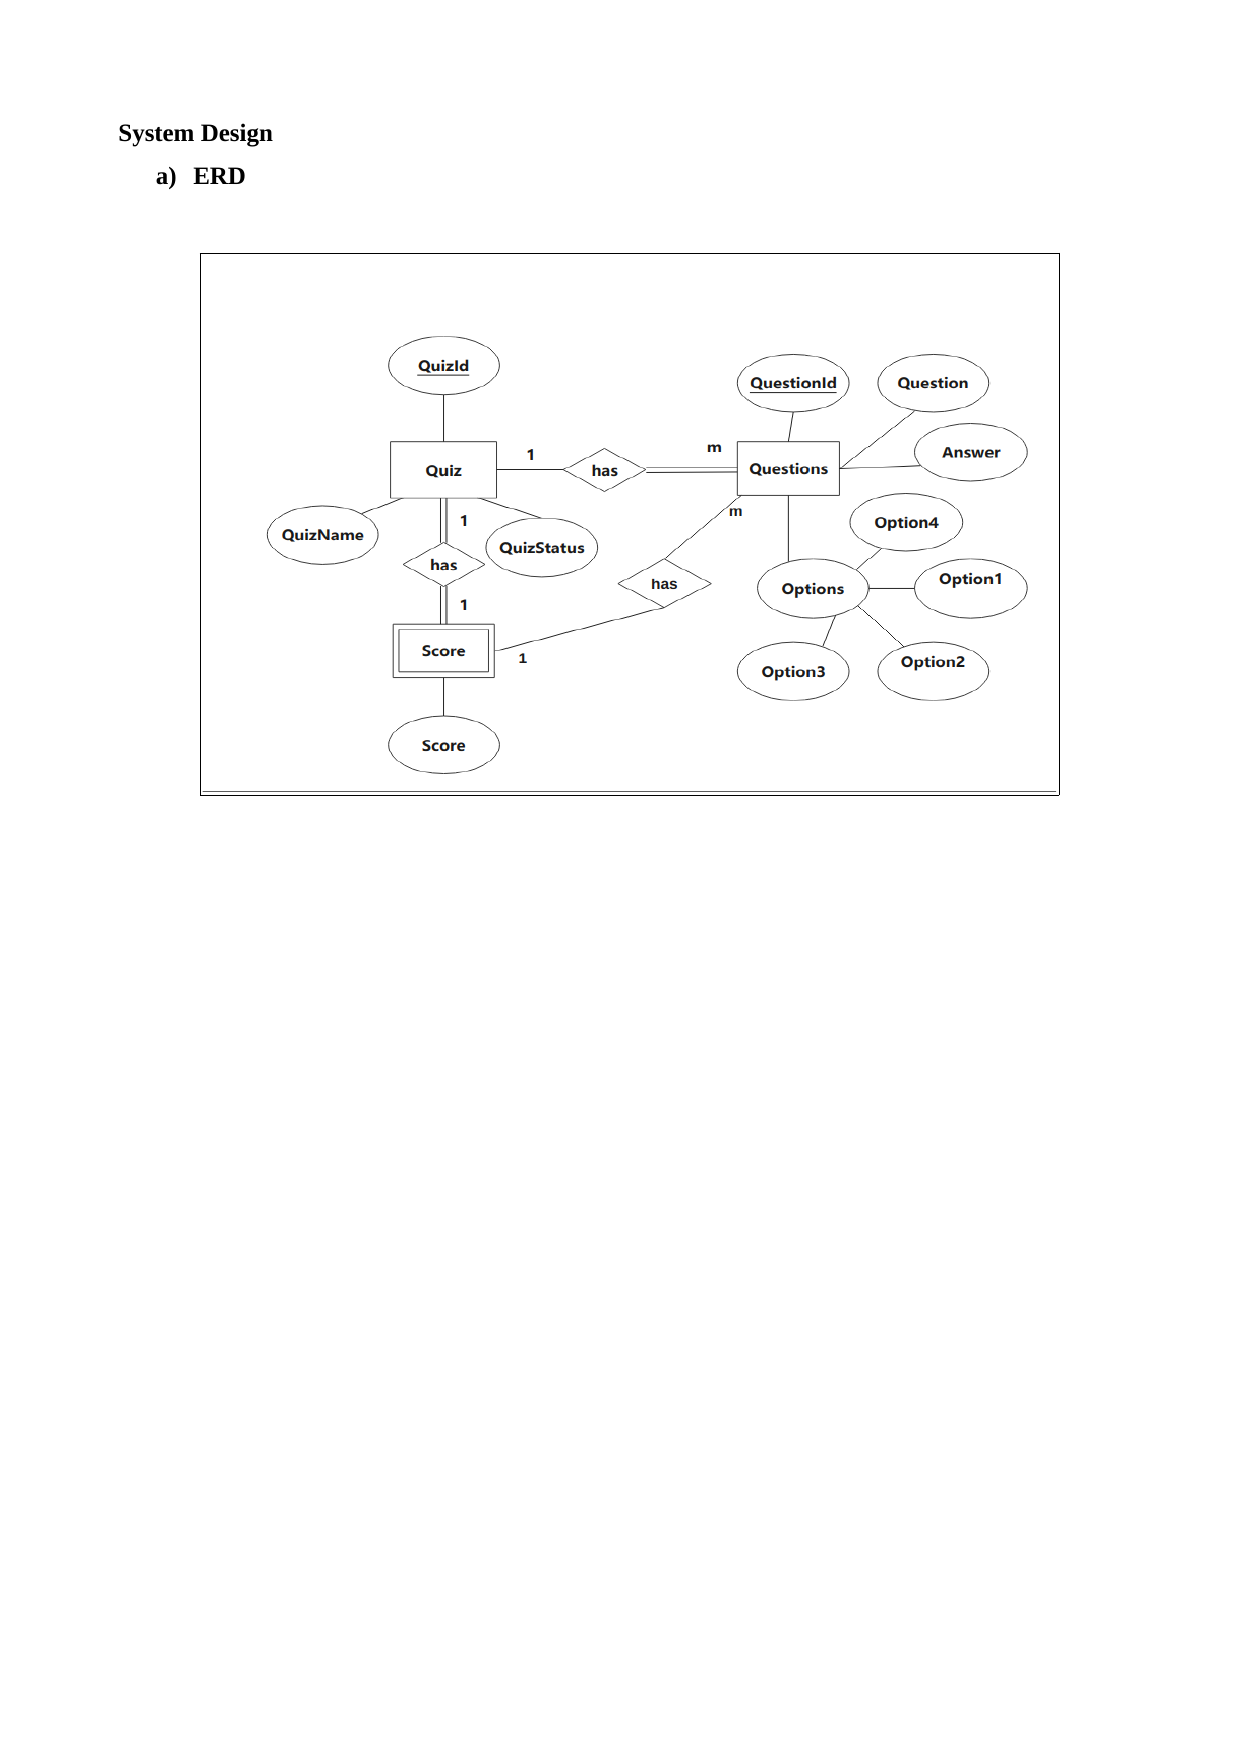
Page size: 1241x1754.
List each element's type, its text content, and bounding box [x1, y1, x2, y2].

list ERD [156, 161, 1122, 190]
text System Design [118, 118, 1122, 147]
picture [202, 255, 1057, 792]
